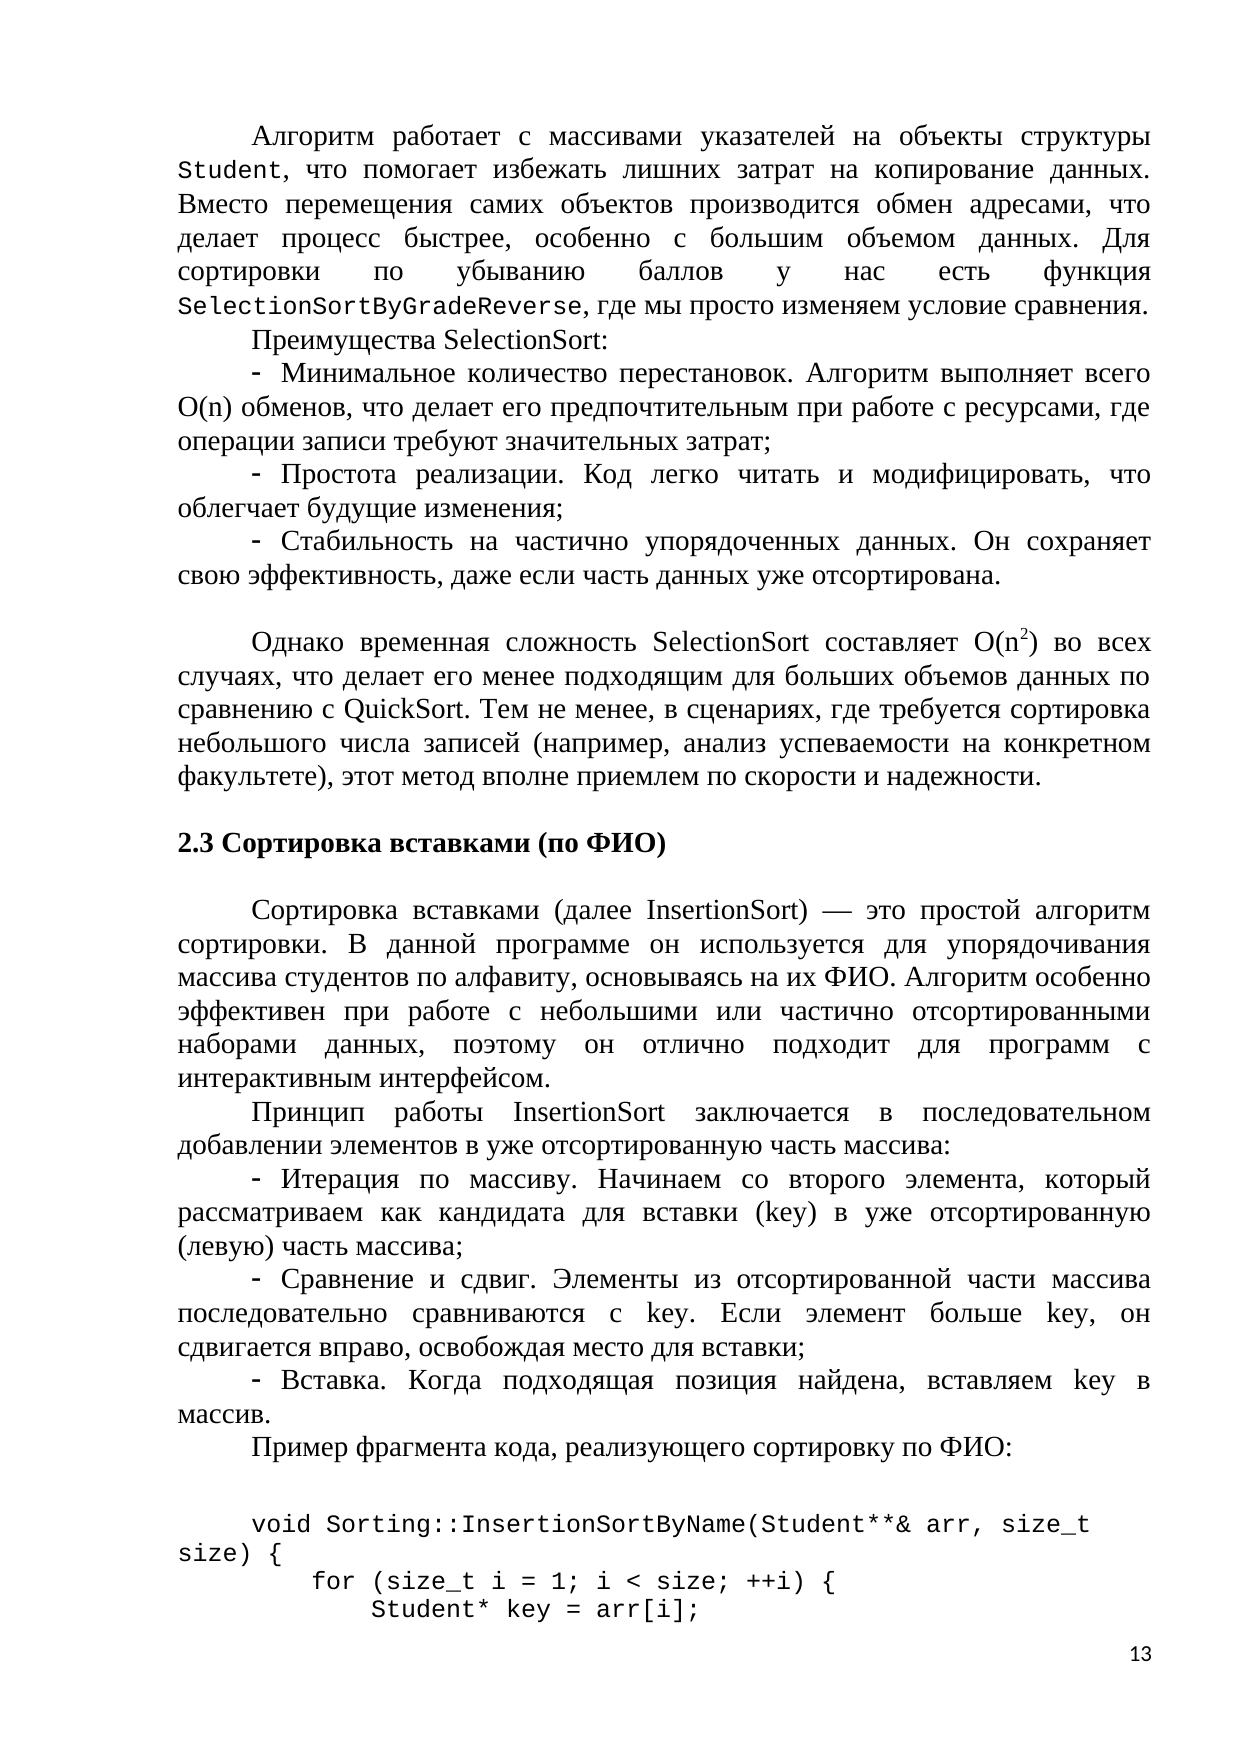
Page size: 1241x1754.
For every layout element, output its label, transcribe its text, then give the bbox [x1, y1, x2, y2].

list Стабильность на частично упорядоченных данных. Он сохраняет свою эффективность, даже если часть данных уже отсортирована. [177, 523, 1152, 591]
list Минимальное количество перестановок. Алгоритм выполняет всего O(n) обменов, что делает его предпочтительным при работе с ресурсами, где операции записи требуют значительных затрат; [177, 355, 1152, 456]
text for (size_t i = 1; i < size; ++i) { [177, 1568, 1152, 1597]
text Пример фрагмента кода, реализующего сортировку по ФИО: [177, 1429, 1152, 1463]
text Алгоритм работает с массивами указателей на объекты структуры Student, что помогает избежать лишних затрат на копирование данных. Вместо перемещения самих объектов производится обмен адресами, что делает процесс быстрее, особенно с большим объемом данных. Для сортировки по убыванию баллов у нас есть функция SelectionSortByGradeReverse, где мы просто изменяем условие сравнения. [177, 118, 1152, 322]
list Итерация по массиву. Начинаем со второго элемента, который рассматриваем как кандидата для вставки (key) в уже отсортированную (левую) часть массива; [177, 1161, 1152, 1261]
text Student* key = arr[i]; [177, 1597, 1152, 1625]
text Сортировка вставками (далее InsertionSort) — это простой алгоритм сортировки. В данной программе он используется для упорядочивания массива студентов по алфавиту, основываясь на их ФИО. Алгоритм особенно эффективен при работе с небольшими или частично отсортированными наборами данных, поэтому он отлично подходит для программ с интерактивным интерфейсом. [177, 892, 1152, 1094]
list Сравнение и сдвиг. Элементы из отсортированной части массива последовательно сравниваются с key. Если элемент больше key, он сдвигается вправо, освобождая место для вставки; [177, 1261, 1152, 1362]
subtitle 2.3 Сортировка вставками (по ФИО) [177, 825, 1152, 859]
text Однако временная сложность SelectionSort составляет O(n2) во всех случаях, что делает его менее подходящим для больших объемов данных по сравнению с QuickSort. Тем не менее, в сценариях, где требуется сортировка небольшого числа записей (например, анализ успеваемости на конкретном факультете), этот метод вполне приемлем по скорости и надежности. [177, 624, 1152, 792]
list Простота реализации. Код легко читать и модифицировать, что облегчает будущие изменения; [177, 456, 1152, 523]
text Преимущества SelectionSort: [177, 322, 1152, 355]
text void Sorting::InsertionSortByName(Student**& arr, size_t size) { [177, 1512, 1152, 1568]
text Принцип работы InsertionSort заключается в последовательном добавлении элементов в уже отсортированную часть массива: [177, 1094, 1152, 1161]
list Вставка. Когда подходящая позиция найдена, вставляем key в массив. [177, 1362, 1152, 1429]
